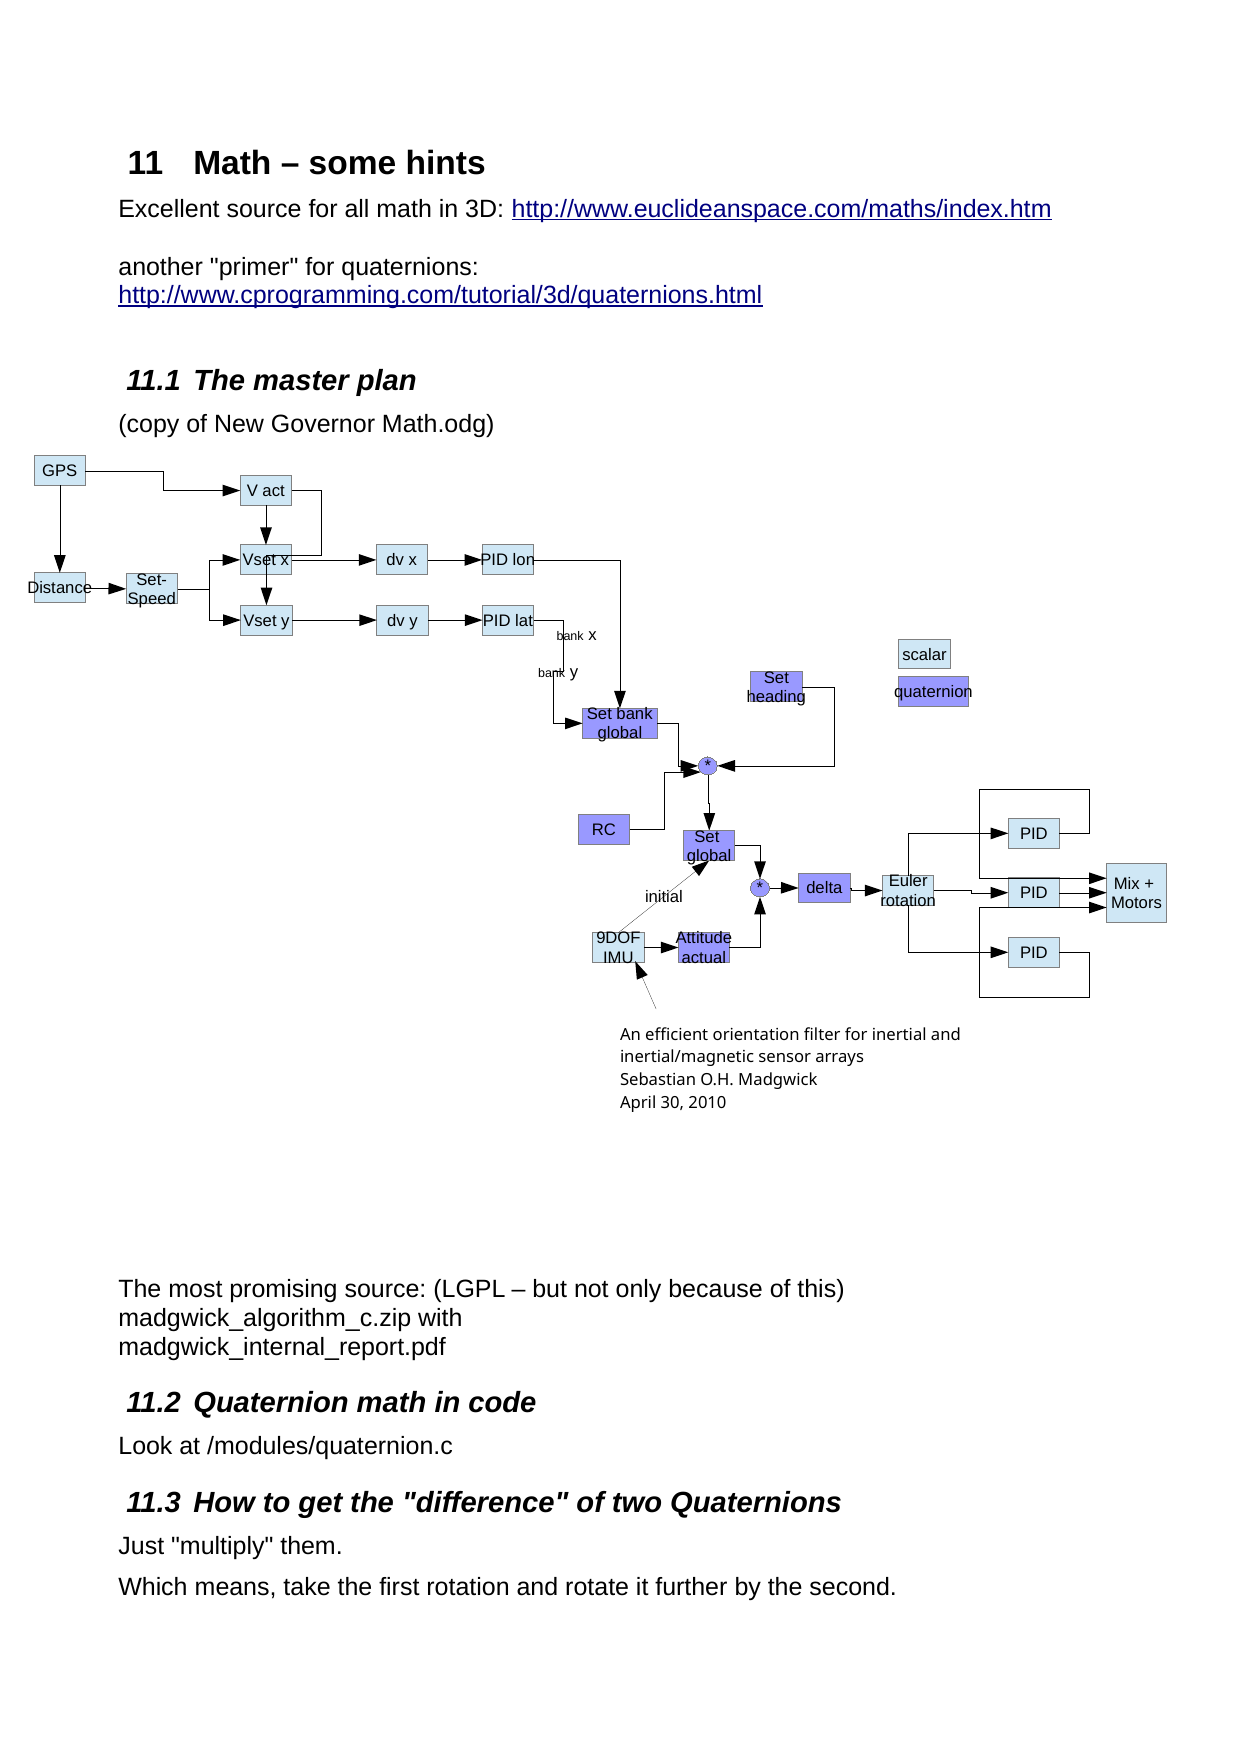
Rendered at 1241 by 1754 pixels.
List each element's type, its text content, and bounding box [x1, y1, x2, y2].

subtitle Math – some hints [118, 143, 1122, 182]
text (copy of New Governor Math.odg) [118, 409, 1122, 438]
text madgwick_algorithm_c.zip with [118, 1303, 1122, 1332]
subtitle The master plan [118, 363, 1122, 397]
text Excellent source for all math in 3D: http://www.euclideanspace.com/maths/index.htm [118, 194, 1122, 223]
text madgwick_internal_report.pdf [118, 1332, 1122, 1360]
subtitle Quaternion math in code [118, 1385, 1122, 1419]
text another "primer" for quaternions: http://www.cprogramming.com/tutorial/3d/quaternions.html [118, 252, 1122, 309]
text Look at /modules/quaternion.c [118, 1431, 1122, 1460]
subtitle How to get the "difference" of two Quaternions [118, 1485, 1122, 1519]
text Just "multiply" them. [118, 1531, 1122, 1560]
text The most promising source: (LGPL – but not only because of this) [118, 1274, 1122, 1303]
text Which means, take the first rotation and rotate it further by the second. [118, 1572, 1122, 1601]
